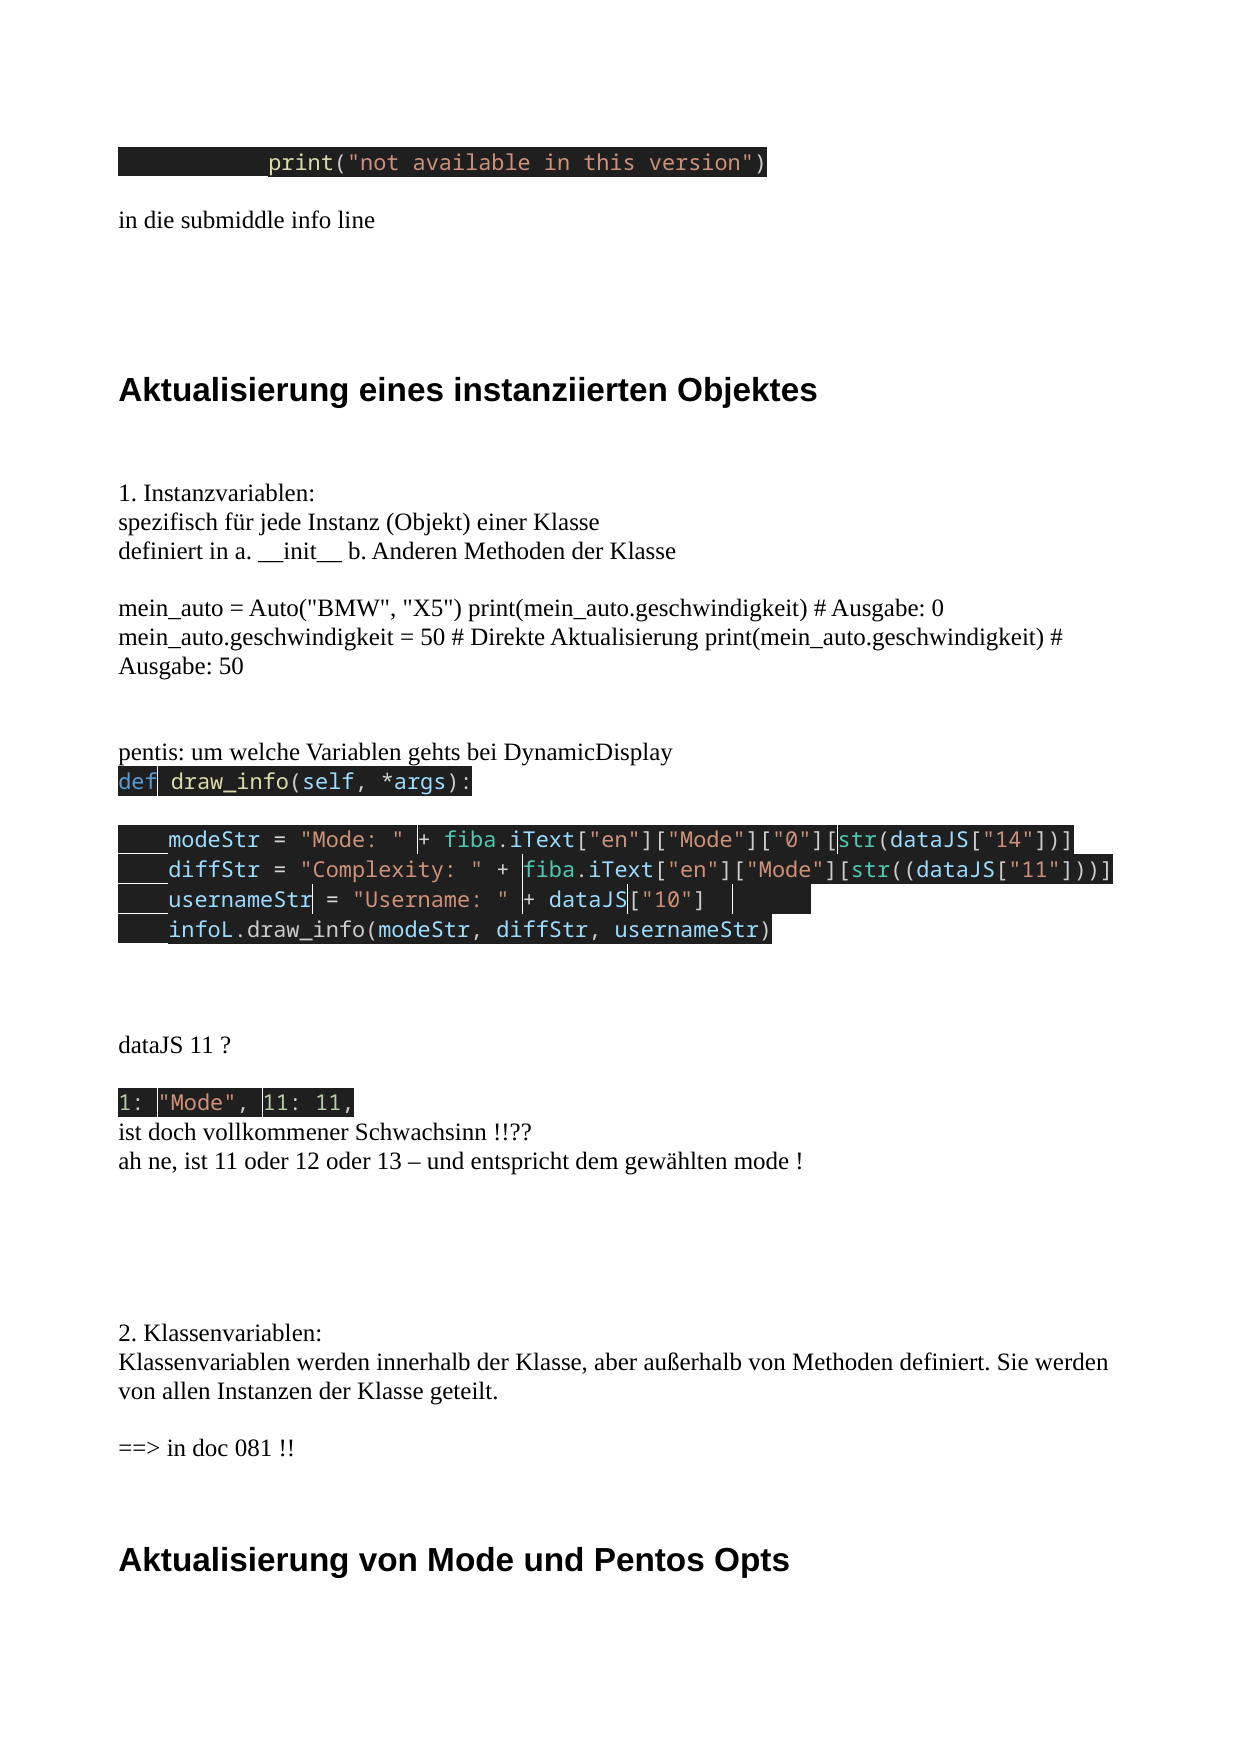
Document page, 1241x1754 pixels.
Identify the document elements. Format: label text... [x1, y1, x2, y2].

text usernameStr = "Username: " + dataJS["10"] [118, 884, 1122, 914]
text ist doch vollkommener Schwachsinn !!?? [118, 1117, 1122, 1146]
text diffStr = "Complexity: " + fiba.iText["en"]["Mode"][str((dataJS["11"]))] [118, 854, 1122, 884]
text 2. Klassenvariablen: [118, 1318, 1122, 1347]
subtitle Aktualisierung eines instanziierten Objektes [118, 370, 1122, 408]
text 1: "Mode", 11: 11, [118, 1087, 1122, 1117]
text pentis: um welche Variablen gehts bei DynamicDisplay [118, 737, 1122, 766]
text def draw_info(self, *args): [118, 766, 1122, 796]
text spezifisch für jede Instanz (Objekt) einer Klasse [118, 507, 1122, 536]
text definiert in a. __init__ b. Anderen Methoden der Klasse [118, 536, 1122, 565]
text Klassenvariablen werden innerhalb der Klasse, aber außerhalb von Methoden definiert. Sie werden von allen Instanzen der Klasse geteilt. [118, 1347, 1122, 1405]
text 1. Instanzvariablen: [118, 478, 1122, 507]
text dataJS 11 ? [118, 1030, 1122, 1059]
text mein_auto = Auto("BMW", "X5") print(mein_auto.geschwindigkeit) # Ausgabe: 0 mein_auto.geschwindigkeit = 50 # Direkte Aktualisierung print(mein_auto.geschwindigkeit) # Ausgabe: 50 [118, 593, 1122, 680]
subtitle Aktualisierung von Mode und Pentos Opts [118, 1541, 1122, 1579]
text print("not available in this version") [118, 147, 1122, 177]
text ah ne, ist 11 oder 12 oder 13 – und entspricht dem gewählten mode ! [118, 1146, 1122, 1175]
text ==> in doc 081 !! [118, 1433, 1122, 1462]
text modeStr = "Mode: " + fiba.iText["en"]["Mode"]["0"][str(dataJS["14"])] [118, 824, 1122, 854]
text in die submiddle info line [118, 205, 1122, 234]
text infoL.draw_info(modeStr, diffStr, usernameStr) [118, 914, 1122, 944]
